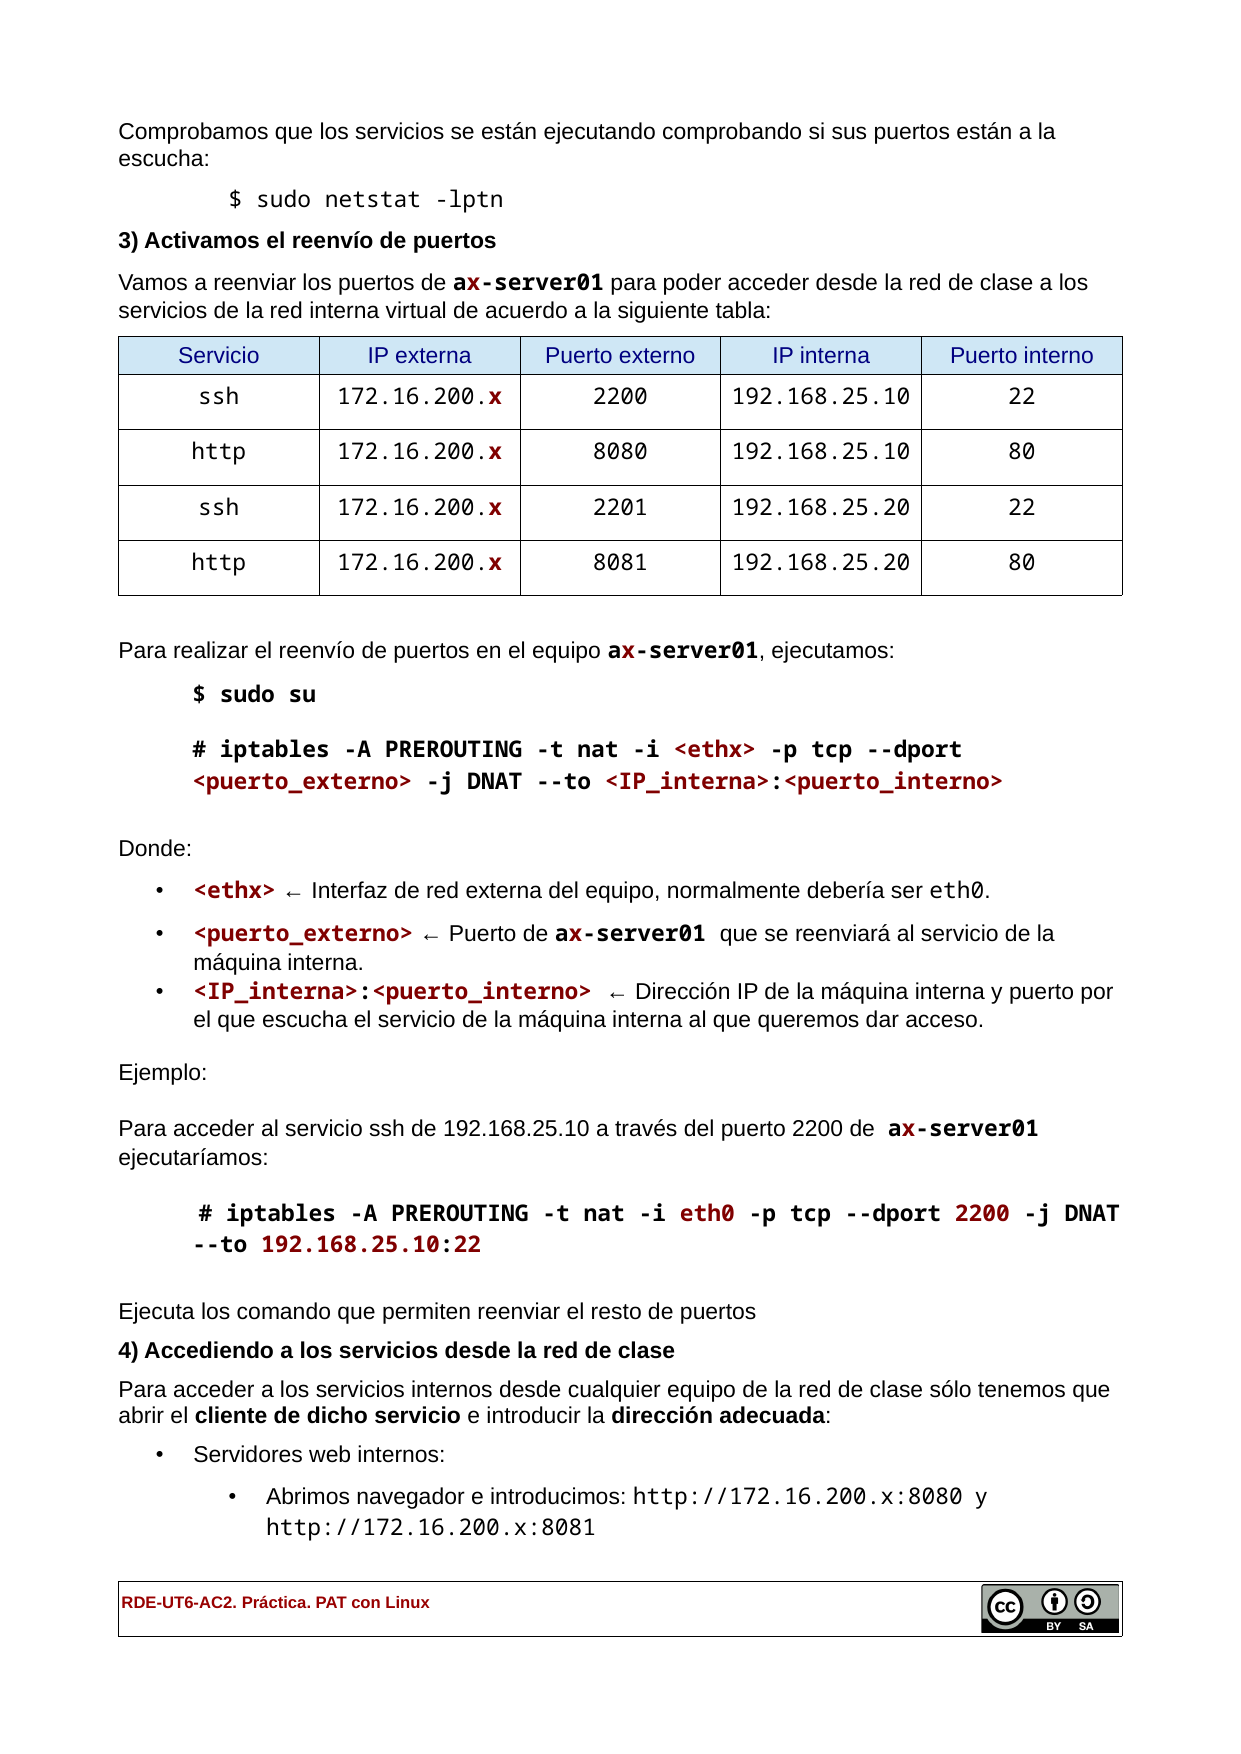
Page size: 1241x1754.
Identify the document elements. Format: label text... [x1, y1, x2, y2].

table_cell 80 [922, 430, 1122, 484]
list Servidores web internos: [156, 1441, 1122, 1467]
text Ejemplo: [118, 1059, 1122, 1086]
text Para acceder al servicio ssh de 192.168.25.10 a través del puerto 2200 de ax-server01 ejecutaríamos: [118, 1112, 1122, 1170]
table_cell 172.16.200.x [320, 430, 520, 484]
text Para realizar el reenvío de puertos en el equipo ax-server01, ejecutamos: [118, 634, 1122, 665]
text $ sudo su [192, 678, 1122, 709]
table_cell ssh [119, 486, 319, 540]
table_cell http [119, 430, 319, 484]
table_cell 8081 [521, 541, 720, 595]
text 4) Accediendo a los servicios desde la red de clase [118, 1337, 1122, 1363]
table_cell 172.16.200.x [320, 541, 520, 595]
table_cell 192.168.25.10 [721, 430, 921, 484]
table_cell 80 [922, 541, 1122, 595]
list Abrimos navegador e introducimos: http://172.16.200.x:8080 y http://172.16.200.x:8081 [228, 1480, 1122, 1542]
text Comprobamos que los servicios se están ejecutando comprobando si sus puertos están a la escucha: [118, 118, 1122, 171]
table_cell 22 [922, 375, 1122, 429]
table_header Servicio [119, 337, 319, 374]
text # iptables -A PREROUTING -t nat -i eth0 -p tcp --dport 2200 -j DNAT --to 192.168.25.10:22 [192, 1197, 1122, 1259]
table_cell 2200 [521, 375, 720, 429]
table_cell 2201 [521, 486, 720, 540]
table_cell 192.168.25.10 [721, 375, 921, 429]
table_cell 172.16.200.x [320, 375, 520, 429]
text 3) Activamos el reenvío de puertos [118, 227, 1122, 253]
table_cell 22 [922, 486, 1122, 540]
table_cell 192.168.25.20 [721, 486, 921, 540]
table_header Puerto interno [922, 337, 1122, 374]
table_header Puerto externo [521, 337, 720, 374]
table_cell ssh [119, 375, 319, 429]
table_cell 172.16.200.x [320, 486, 520, 540]
text # iptables -A PREROUTING -t nat -i <ethx> -p tcp --dport <puerto_externo> -j DNAT --to <IP_interna>:<puerto_interno> [192, 733, 1122, 796]
text Para acceder a los servicios internos desde cualquier equipo de la red de clase sólo tenemos que abrir el cliente de dicho servicio e introducir la dirección adecuada: [118, 1376, 1122, 1428]
list <puerto_externo> ← Puerto de ax-server01 que se reenviará al servicio de la máquina interna. [156, 917, 1122, 975]
text Donde: [118, 835, 1122, 861]
text Ejecuta los comando que permiten reenviar el resto de puertos [118, 1298, 1122, 1324]
list <IP_interna>:<puerto_interno> ← Dirección IP de la máquina interna y puerto por el que escucha el servicio de la máquina interna al que queremos dar acceso. [156, 975, 1122, 1033]
table_cell 8080 [521, 430, 720, 484]
picture [981, 1584, 1119, 1633]
text Vamos a reenviar los puertos de ax-server01 para poder acceder desde la red de clase a los servicios de la red interna virtual de acuerdo a la siguiente tabla: [118, 266, 1122, 323]
table_header IP interna [721, 337, 921, 374]
text $ sudo netstat -lptn [228, 183, 1122, 214]
table_cell 192.168.25.20 [721, 541, 921, 595]
table_header IP externa [320, 337, 520, 374]
list <ethx> ← Interfaz de red externa del equipo, normalmente debería ser eth0. [156, 874, 1122, 905]
table_cell http [119, 541, 319, 595]
